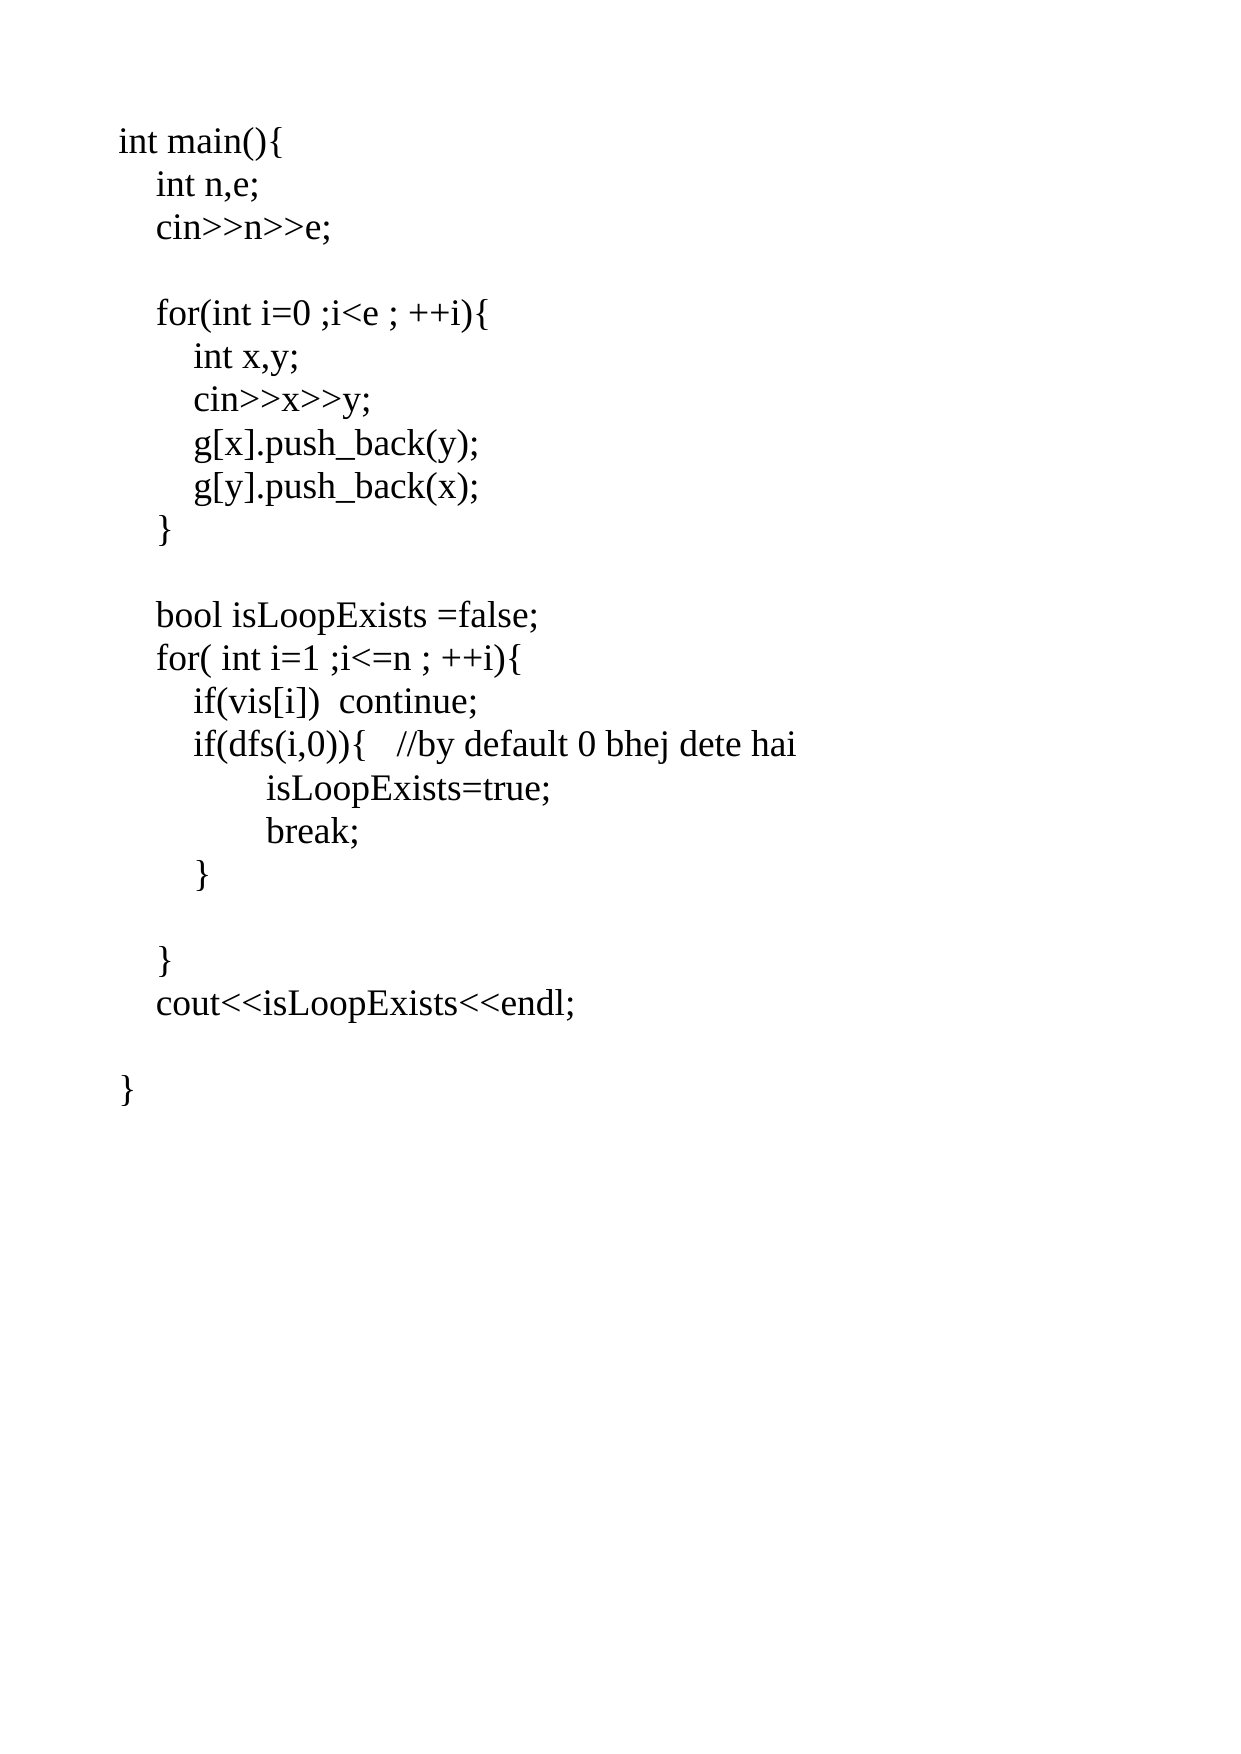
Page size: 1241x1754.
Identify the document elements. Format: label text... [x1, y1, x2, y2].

text if(dfs(i,0)){ //by default 0 bhej dete hai [118, 722, 1122, 765]
text g[x].push_back(y); [118, 420, 1122, 463]
text int x,y; [118, 334, 1122, 377]
text break; [118, 808, 1122, 851]
text } [118, 851, 1122, 894]
text cin>>n>>e; [118, 204, 1122, 247]
text } [118, 937, 1122, 981]
text for( int i=1 ;i<=n ; ++i){ [118, 636, 1122, 679]
text if(vis[i]) continue; [118, 679, 1122, 722]
text } [118, 1067, 1122, 1110]
text } [118, 506, 1122, 549]
text int n,e; [118, 161, 1122, 204]
text cin>>x>>y; [118, 377, 1122, 420]
text bool isLoopExists =false; [118, 592, 1122, 636]
text for(int i=0 ;i<e ; ++i){ [118, 291, 1122, 334]
text int main(){ [118, 118, 1122, 161]
text g[y].push_back(x); [118, 463, 1122, 506]
text isLoopExists=true; [118, 765, 1122, 808]
text cout<<isLoopExists<<endl; [118, 981, 1122, 1024]
